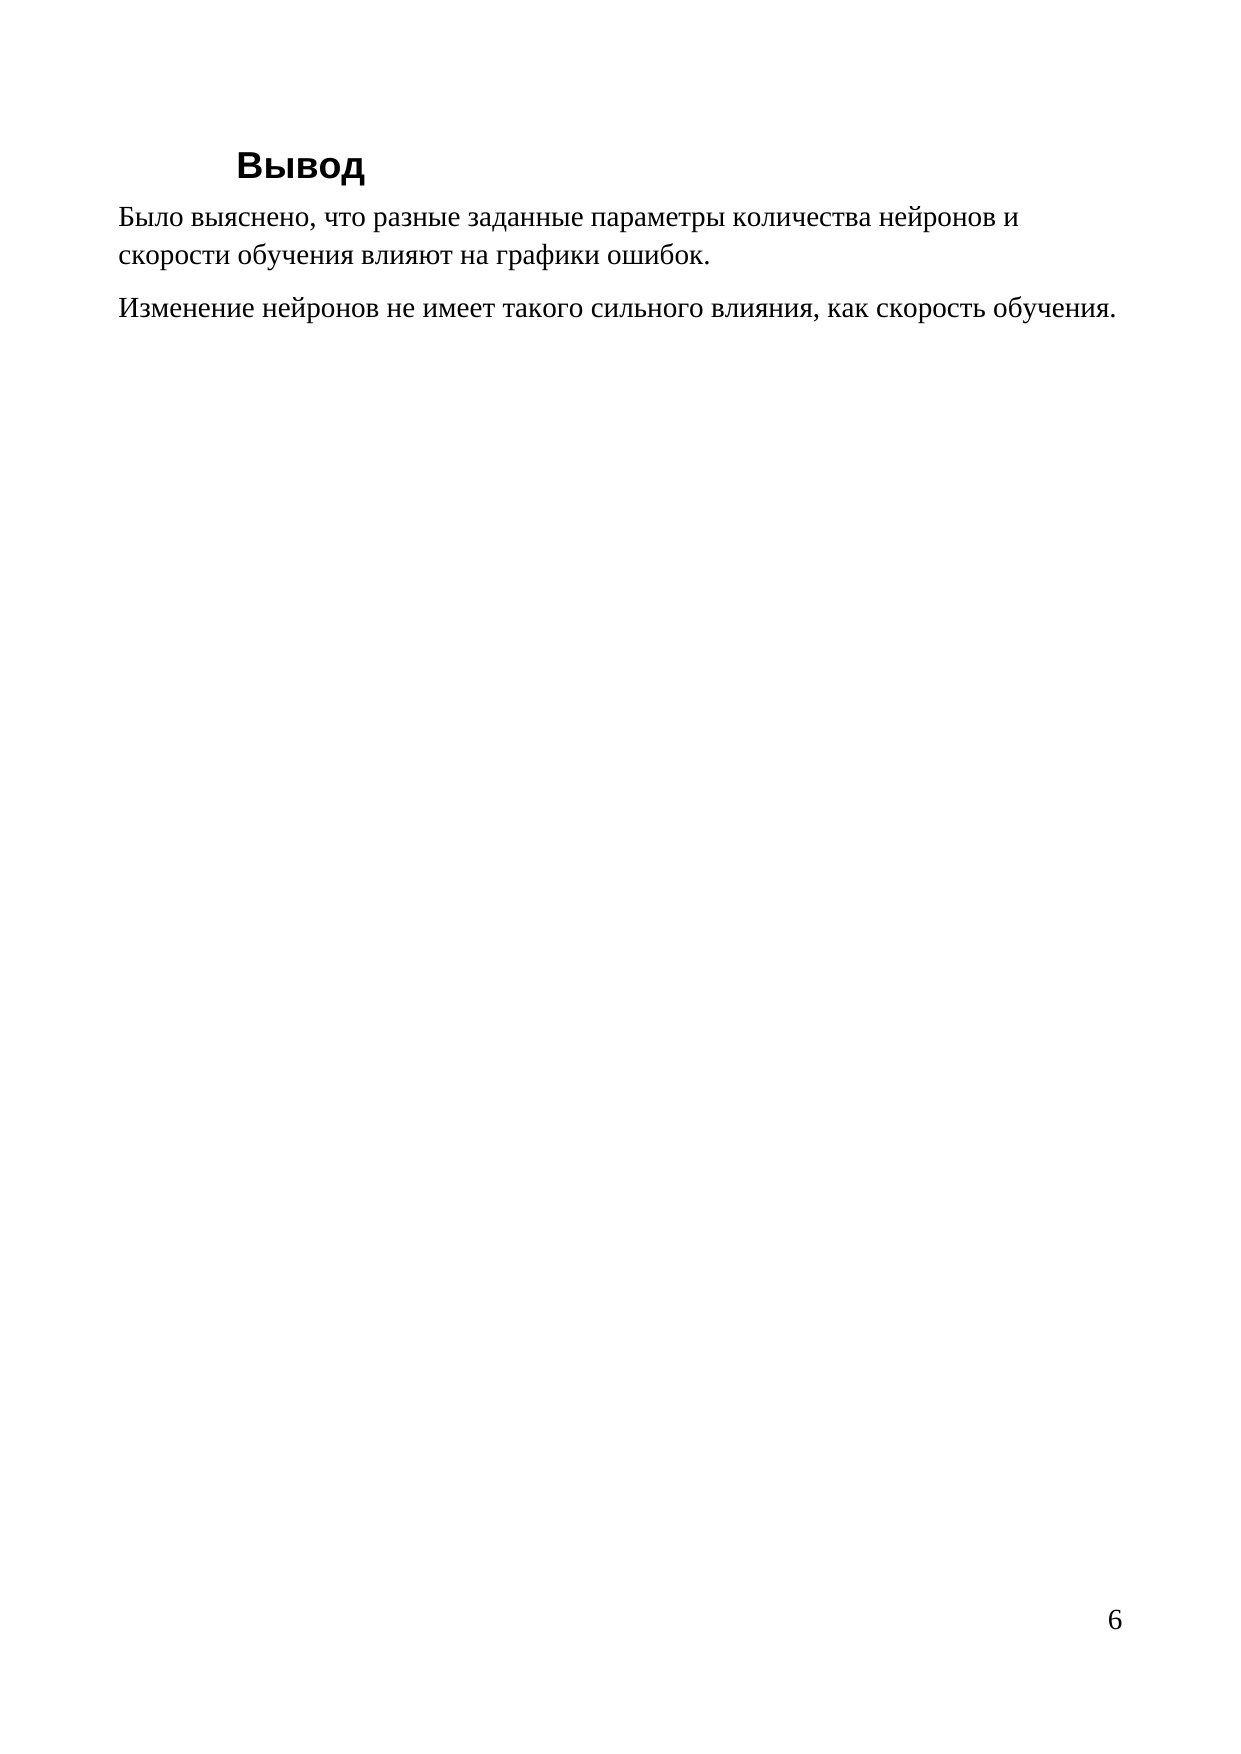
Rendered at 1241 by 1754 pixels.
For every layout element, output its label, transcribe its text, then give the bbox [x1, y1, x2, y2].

text Изменение нейронов не имеет такого сильного влияния, как скорость обучения. [118, 290, 1122, 324]
subtitle Вывод [118, 143, 1122, 186]
text Было выяснено, что разные заданные параметры количества нейронов и скорости обучения влияют на графики ошибок. [118, 199, 1122, 271]
